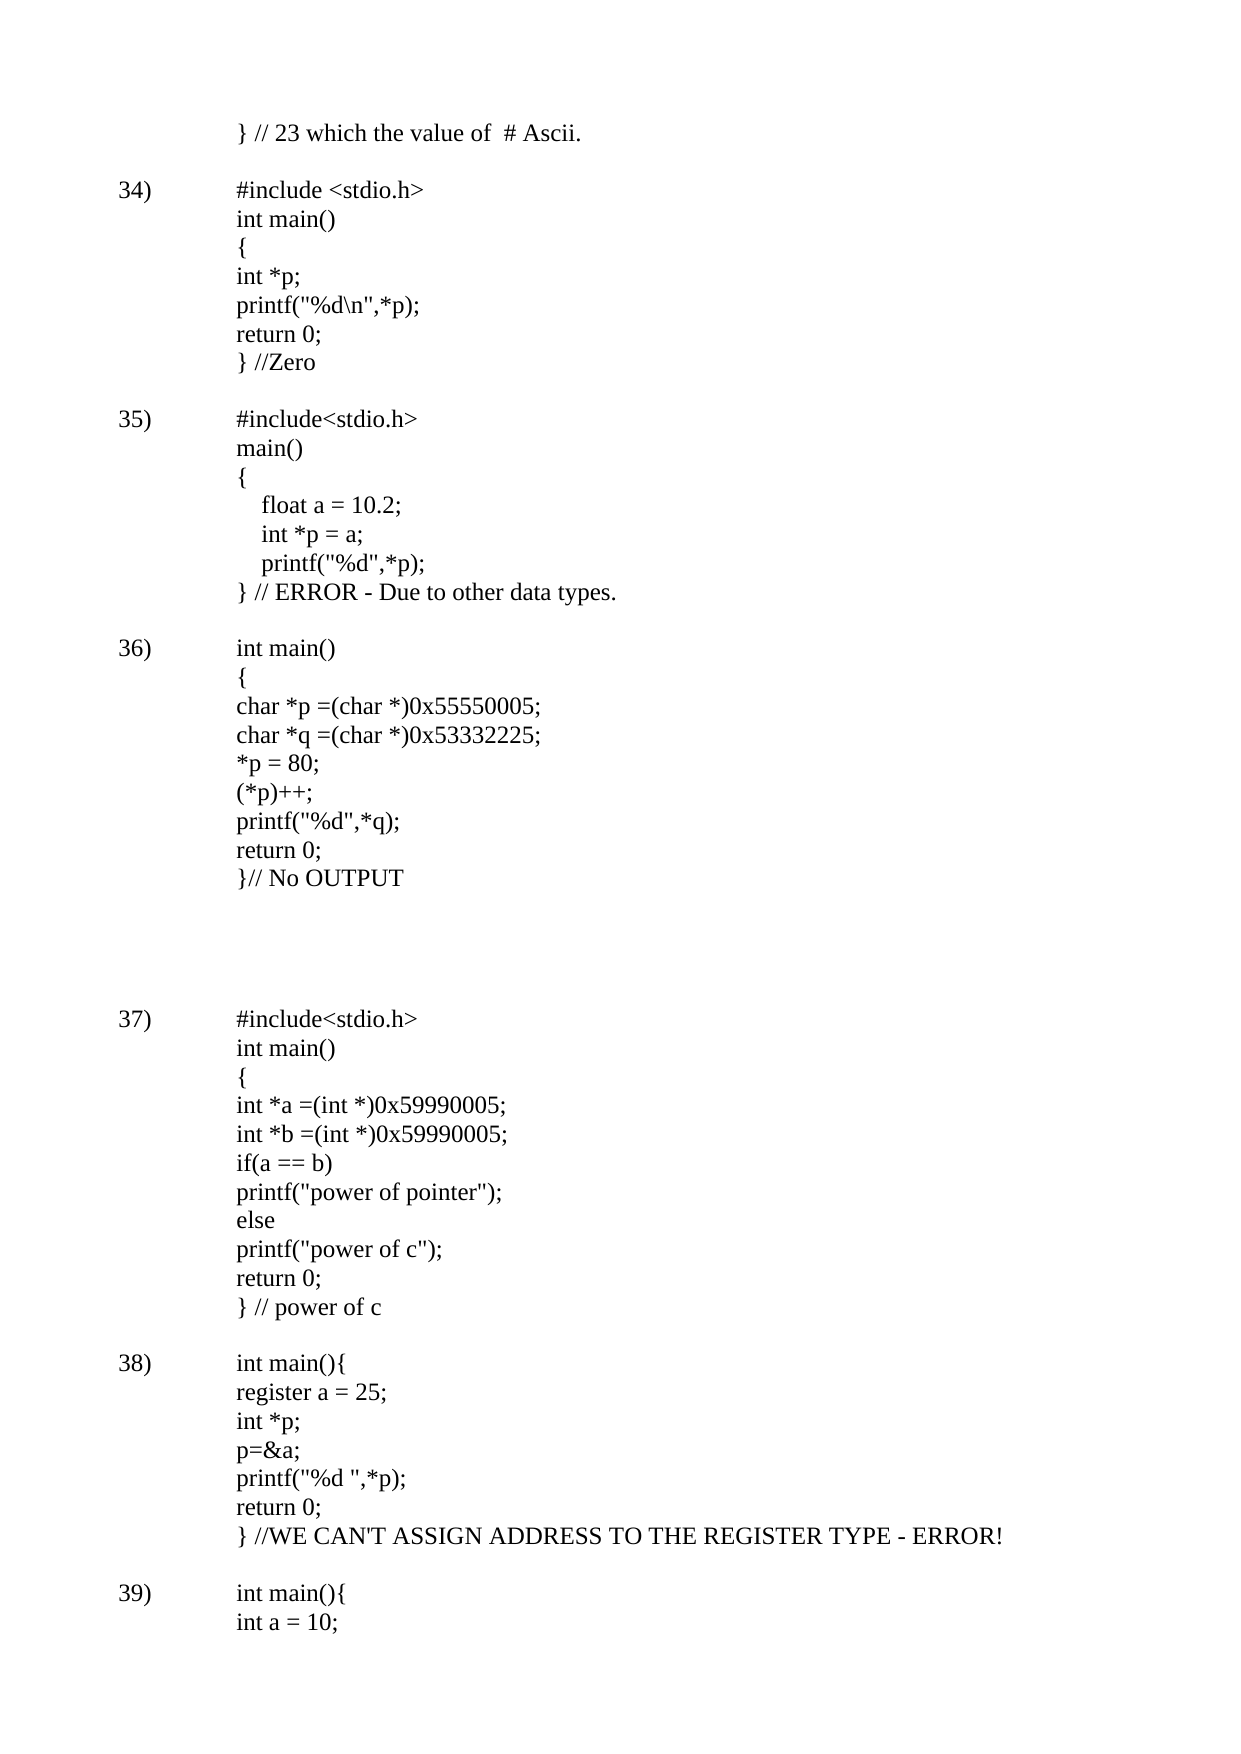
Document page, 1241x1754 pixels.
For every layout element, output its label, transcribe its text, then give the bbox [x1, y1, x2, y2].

text } //WE CAN'T ASSIGN ADDRESS TO THE REGISTER TYPE - ERROR! [118, 1521, 1122, 1550]
text } // ERROR - Due to other data types. [118, 577, 1122, 605]
text 39) int main(){ [118, 1578, 1122, 1607]
text char *q =(char *)0x53332225; [118, 720, 1122, 748]
text register a = 25; [118, 1377, 1122, 1406]
text } //Zero [118, 347, 1122, 376]
text printf("%d ",*p); [118, 1463, 1122, 1492]
text }// No OUTPUT [118, 863, 1122, 892]
text return 0; [118, 1492, 1122, 1521]
text return 0; [118, 1263, 1122, 1292]
text p=&a; [118, 1435, 1122, 1463]
text (*p)++; [118, 777, 1122, 806]
text { [118, 1062, 1122, 1091]
text char *p =(char *)0x55550005; [118, 691, 1122, 720]
text float a = 10.2; [118, 490, 1122, 519]
text { [118, 462, 1122, 490]
text } // power of c [118, 1292, 1122, 1321]
text int *a =(int *)0x59990005; [118, 1091, 1122, 1119]
text int *b =(int *)0x59990005; [118, 1119, 1122, 1148]
text } // 23 which the value of # Ascii. [118, 118, 1122, 147]
text int *p; [118, 261, 1122, 290]
text { [118, 232, 1122, 261]
text printf("%d\n",*p); [118, 290, 1122, 319]
text int *p = a; [118, 519, 1122, 548]
text int a = 10; [118, 1607, 1122, 1635]
text printf("power of pointer"); [118, 1177, 1122, 1206]
text 35) #include<stdio.h> [118, 404, 1122, 433]
text main() [118, 433, 1122, 462]
text int main() [118, 1033, 1122, 1062]
text printf("%d",*p); [118, 548, 1122, 577]
text int main() [118, 204, 1122, 232]
text 38) int main(){ [118, 1348, 1122, 1377]
text 36) int main() [118, 633, 1122, 662]
text int *p; [118, 1406, 1122, 1435]
text printf("%d",*q); [118, 806, 1122, 835]
text if(a == b) [118, 1148, 1122, 1177]
text return 0; [118, 835, 1122, 863]
text return 0; [118, 319, 1122, 347]
text 37) #include<stdio.h> [118, 1004, 1122, 1033]
text 34) #include <stdio.h> [118, 175, 1122, 204]
text else [118, 1206, 1122, 1234]
text printf("power of c"); [118, 1234, 1122, 1263]
text *p = 80; [118, 748, 1122, 777]
text { [118, 662, 1122, 691]
